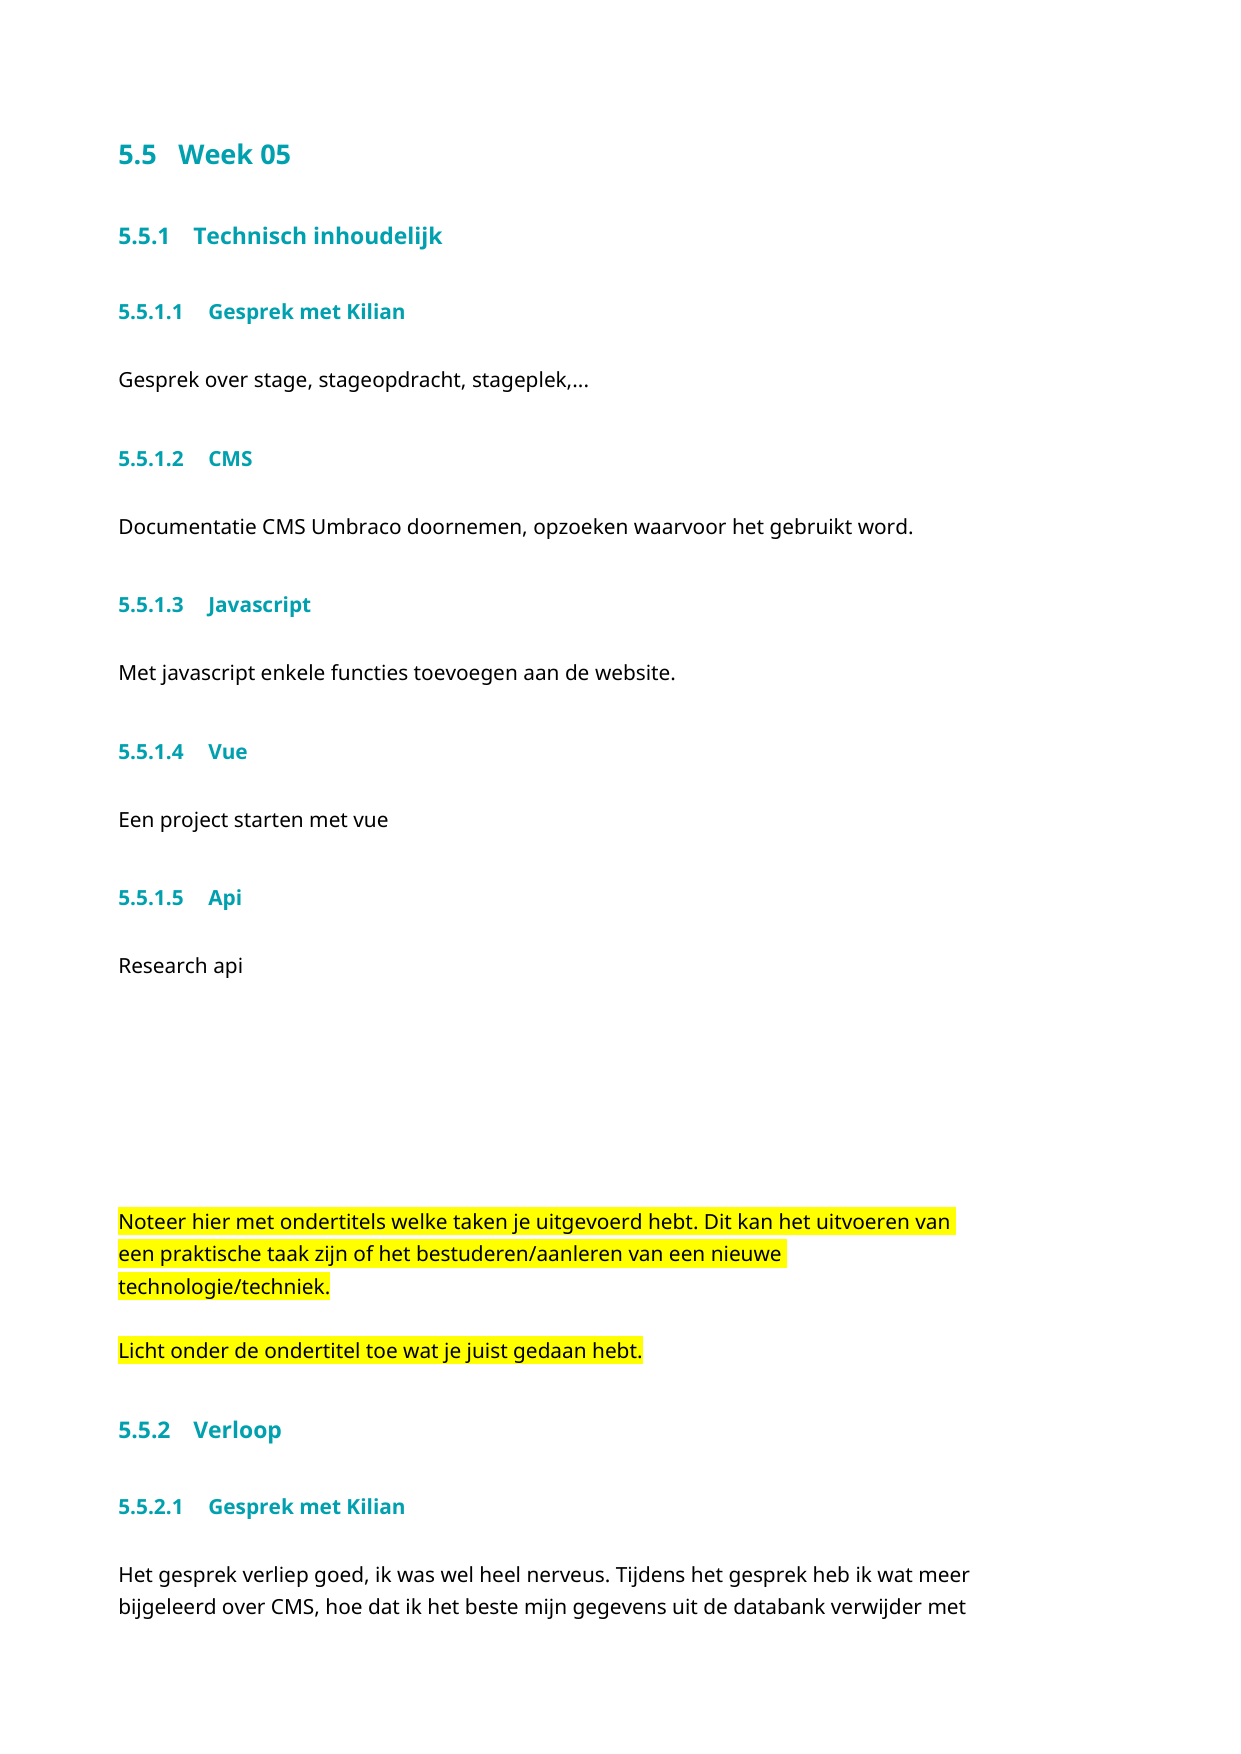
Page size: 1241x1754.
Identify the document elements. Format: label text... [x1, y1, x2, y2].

subtitle Gesprek met Kilian [118, 1492, 992, 1520]
subtitle Week 05 [118, 136, 992, 173]
subtitle Vue [118, 737, 992, 765]
subtitle CMS [118, 444, 992, 472]
subtitle Technisch inhoudelijk [118, 220, 992, 251]
text Een project starten met vue [118, 805, 992, 833]
subtitle Javascript [118, 590, 992, 619]
text Met javascript enkele functies toevoegen aan de website. [118, 658, 992, 687]
text Het gesprek verliep goed, ik was wel heel nerveus. Tijdens het gesprek heb ik wat meer bijgeleerd over CMS, hoe dat ik het beste mijn gegevens uit de databank verwijder met [118, 1560, 992, 1621]
text Licht onder de ondertitel toe wat je juist gedaan hebt. [118, 1336, 992, 1364]
text Research api [118, 951, 992, 980]
text Noteer hier met ondertitels welke taken je uitgevoerd hebt. Dit kan het uitvoeren van een praktische taak zijn of het bestuderen/aanleren van een nieuwe technologie/techniek. [118, 1207, 992, 1300]
subtitle Verloop [118, 1414, 992, 1446]
subtitle Api [118, 883, 992, 912]
subtitle Gesprek met Kilian [118, 297, 992, 326]
text Documentatie CMS Umbraco doornemen, opzoeken waarvoor het gebruikt word. [118, 512, 992, 540]
text Gesprek over stage, stageopdracht, stageplek,... [118, 366, 992, 394]
